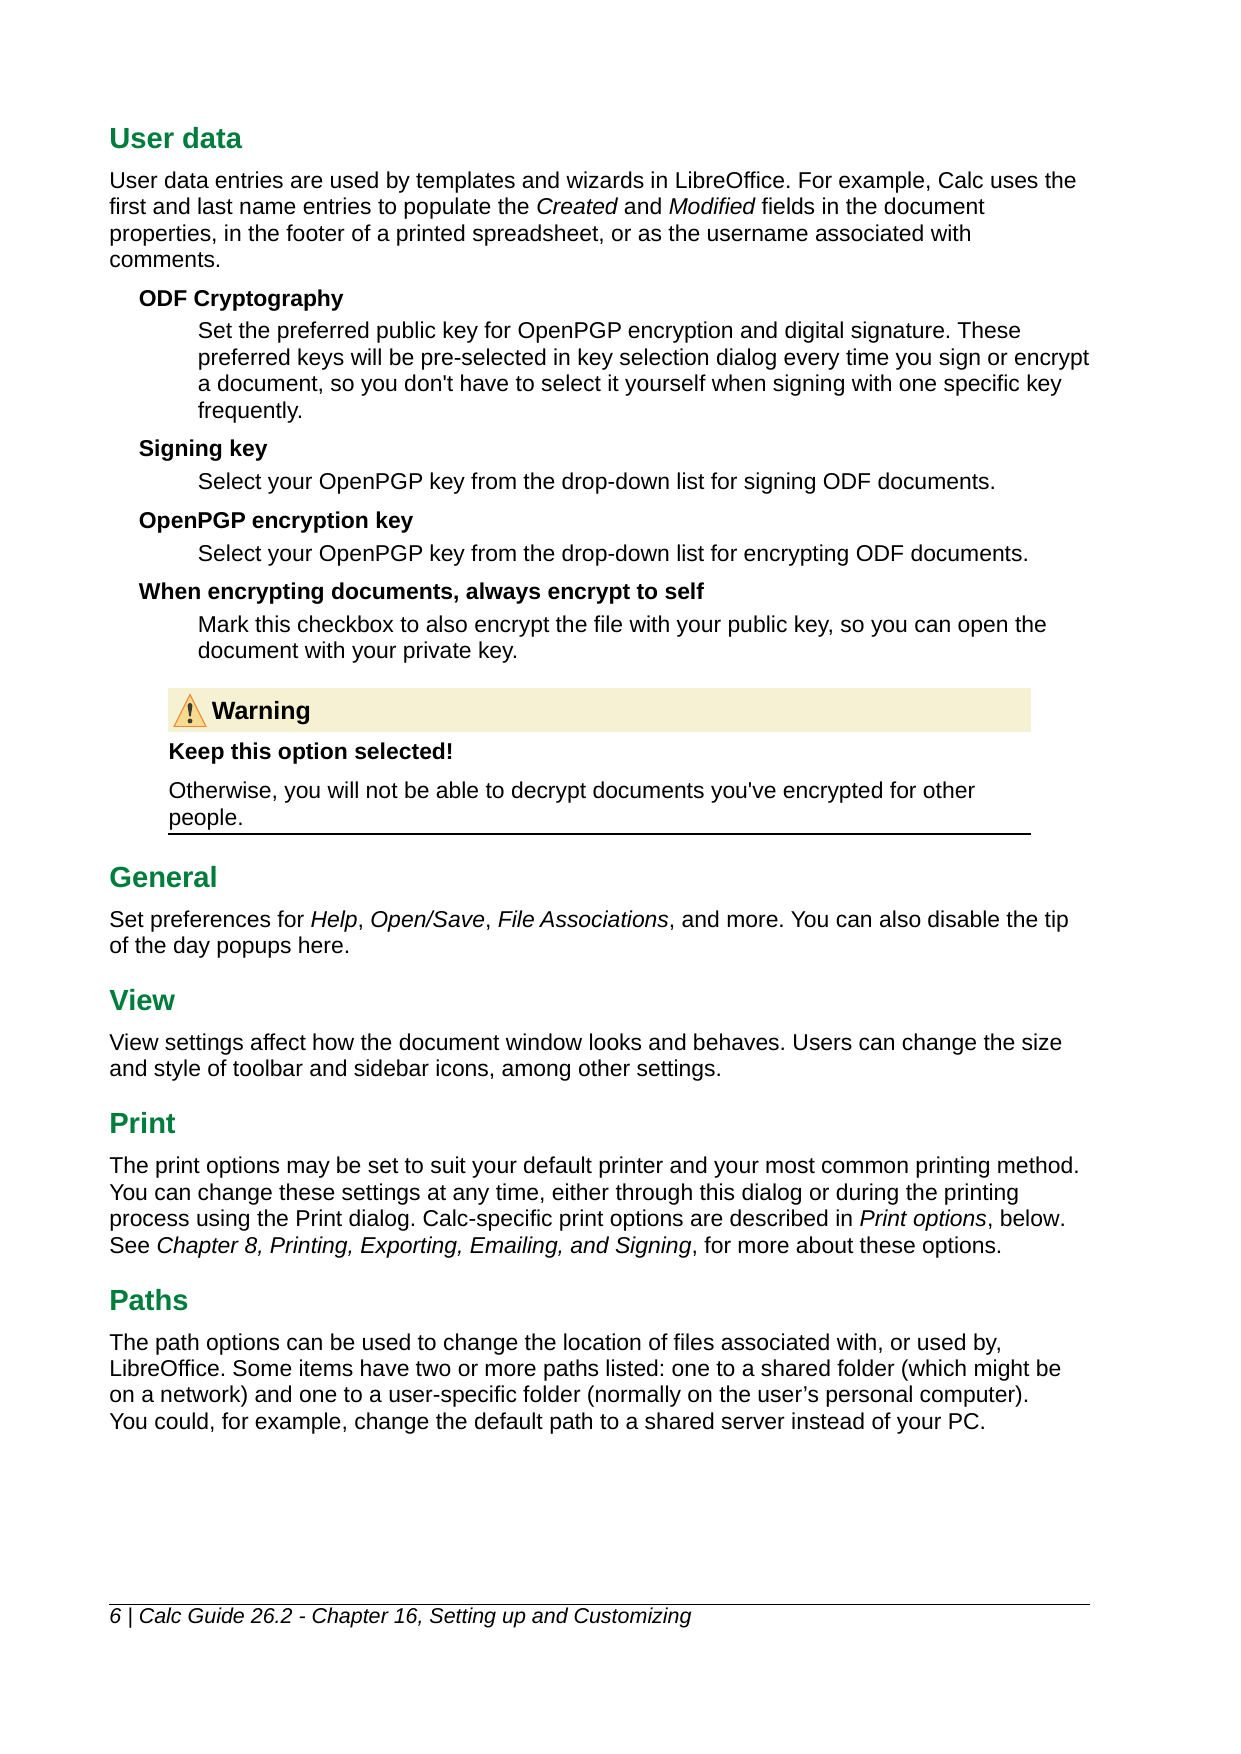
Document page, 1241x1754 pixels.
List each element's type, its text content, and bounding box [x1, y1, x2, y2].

subtitle Print [109, 1107, 1090, 1140]
list User data entries are used by templates and wizards in LibreOffice. For example, Calc uses the first and last name entries to populate the Created and Modified fields in the document properties, in the footer of a printed spreadsheet, or as the username associated with comments. [109, 167, 1090, 272]
subtitle Warning [168, 688, 1031, 732]
subtitle General [109, 860, 1090, 893]
text Select your OpenPGP key from the drop-down list for encrypting ODF documents. [198, 539, 1090, 566]
text The print options may be set to suit your default printer and your most common printing method. You can change these settings at any time, either through this dialog or during the printing process using the Print dialog. Calc‑specific print options are described in Print options, below. See Chapter 8, Printing, Exporting, Emailing, and Signing, for more about these options. [109, 1152, 1090, 1258]
text The path options can be used to change the location of files associated with, or used by, LibreOffice. Some items have two or more paths listed: one to a shared folder (which might be on a network) and one to a user-specific folder (normally on the user’s personal computer). You could, for example, change the default path to a shared server instead of your PC. [109, 1329, 1090, 1434]
text Select your OpenPGP key from the drop‑down list for signing ODF documents. [198, 468, 1090, 494]
subtitle Paths [109, 1283, 1090, 1316]
text Signing key [139, 435, 1090, 462]
text ODF Cryptography [139, 285, 1090, 311]
text When encrypting documents, always encrypt to self [139, 578, 1090, 605]
text Otherwise, you will not be able to decrypt documents you've encrypted for other people. [168, 777, 1031, 833]
text Mark this checkbox to also encrypt the file with your public key, so you can open the document with your private key. [198, 611, 1090, 664]
text Set the preferred public key for OpenPGP encryption and digital signature. These preferred keys will be pre-selected in key selection dialog every time you sign or encrypt a document, so you don't have to select it yourself when signing with one specific key frequently. [198, 317, 1090, 423]
subtitle User data [109, 121, 1090, 154]
text OpenPGP encryption key [139, 507, 1090, 533]
text View settings affect how the document window looks and behaves. Users can change the size and style of toolbar and sidebar icons, among other settings. [109, 1029, 1090, 1082]
subtitle View [109, 983, 1090, 1017]
text Set preferences for Help, Open/Save, File Associations, and more. You can also disable the tip of the day popups here. [109, 906, 1090, 958]
text Keep this option selected! [168, 738, 1031, 765]
